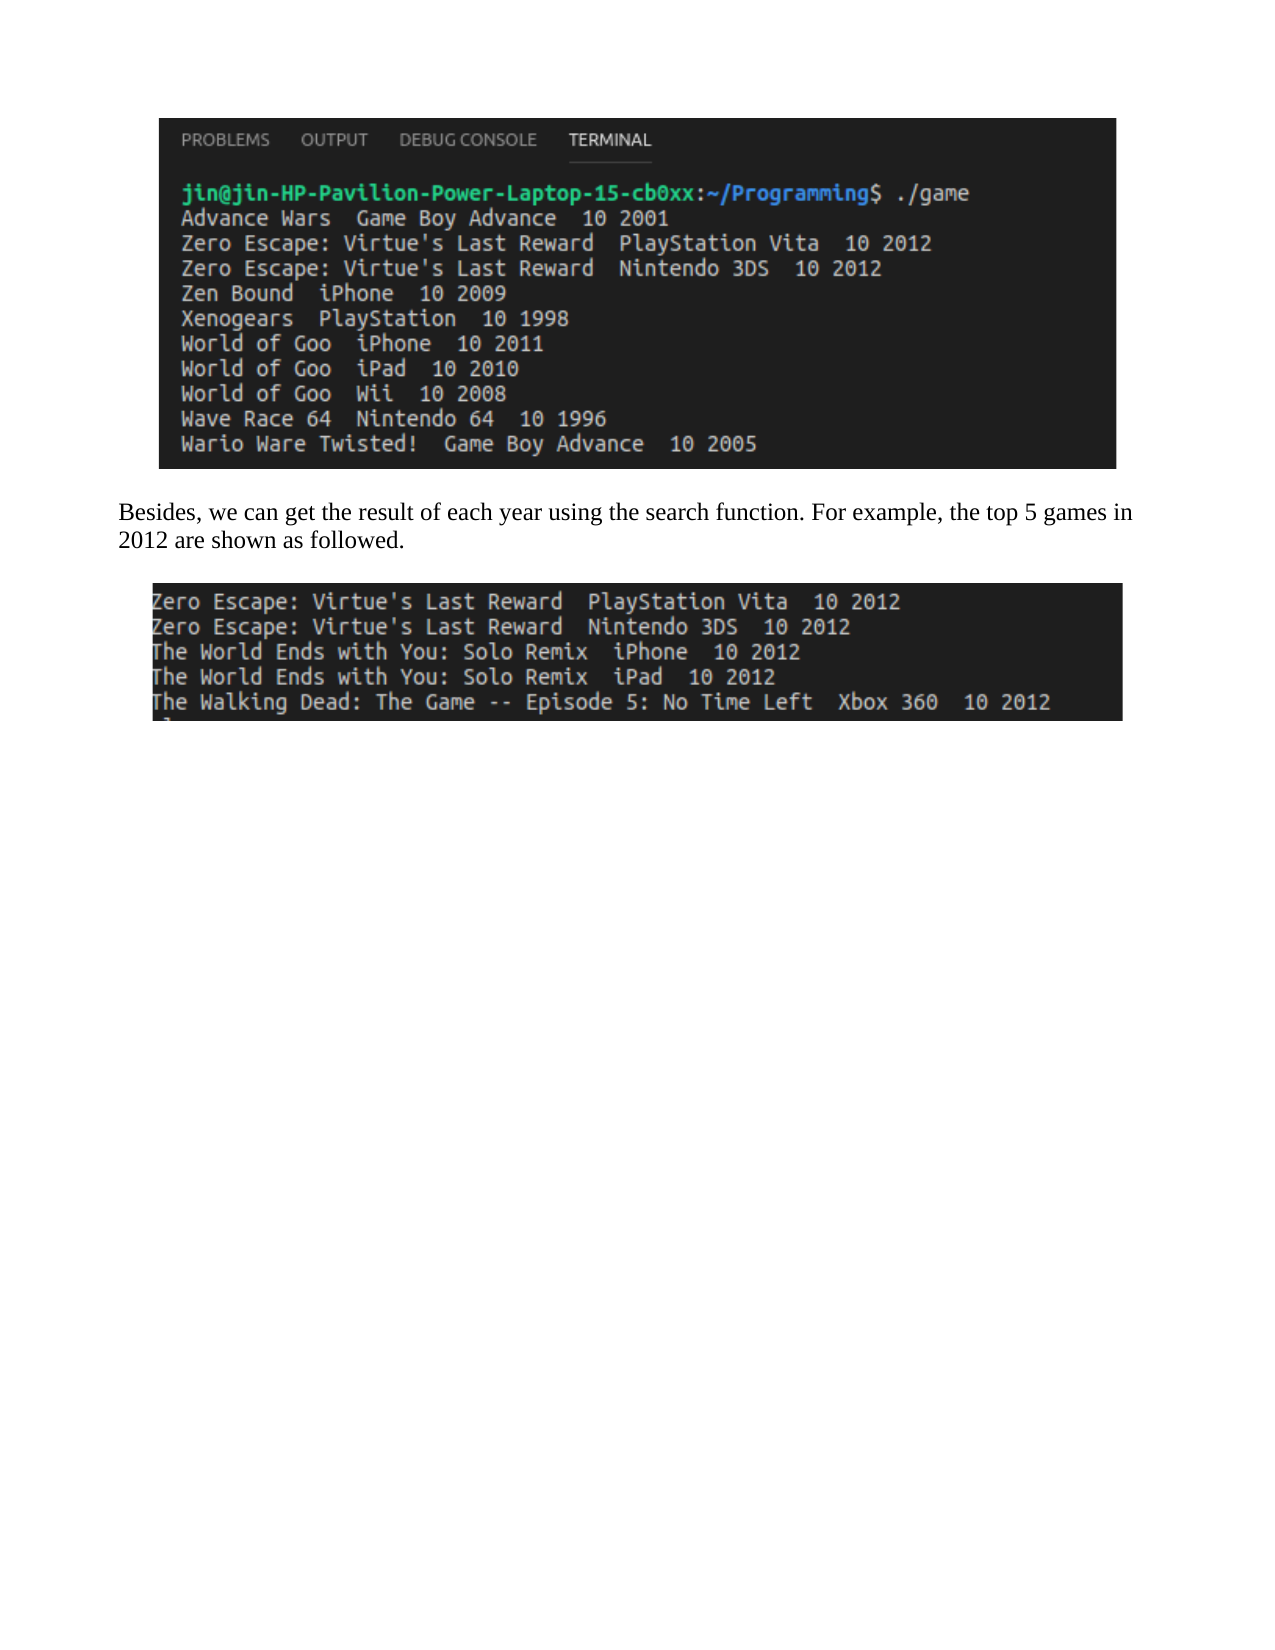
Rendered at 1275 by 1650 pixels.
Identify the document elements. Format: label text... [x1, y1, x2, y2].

text Besides, we can get the result of each year using the search function. For example, the top 5 games in 2012 are shown as followed. [118, 497, 1157, 554]
picture [158, 118, 1117, 469]
picture [152, 583, 1123, 721]
